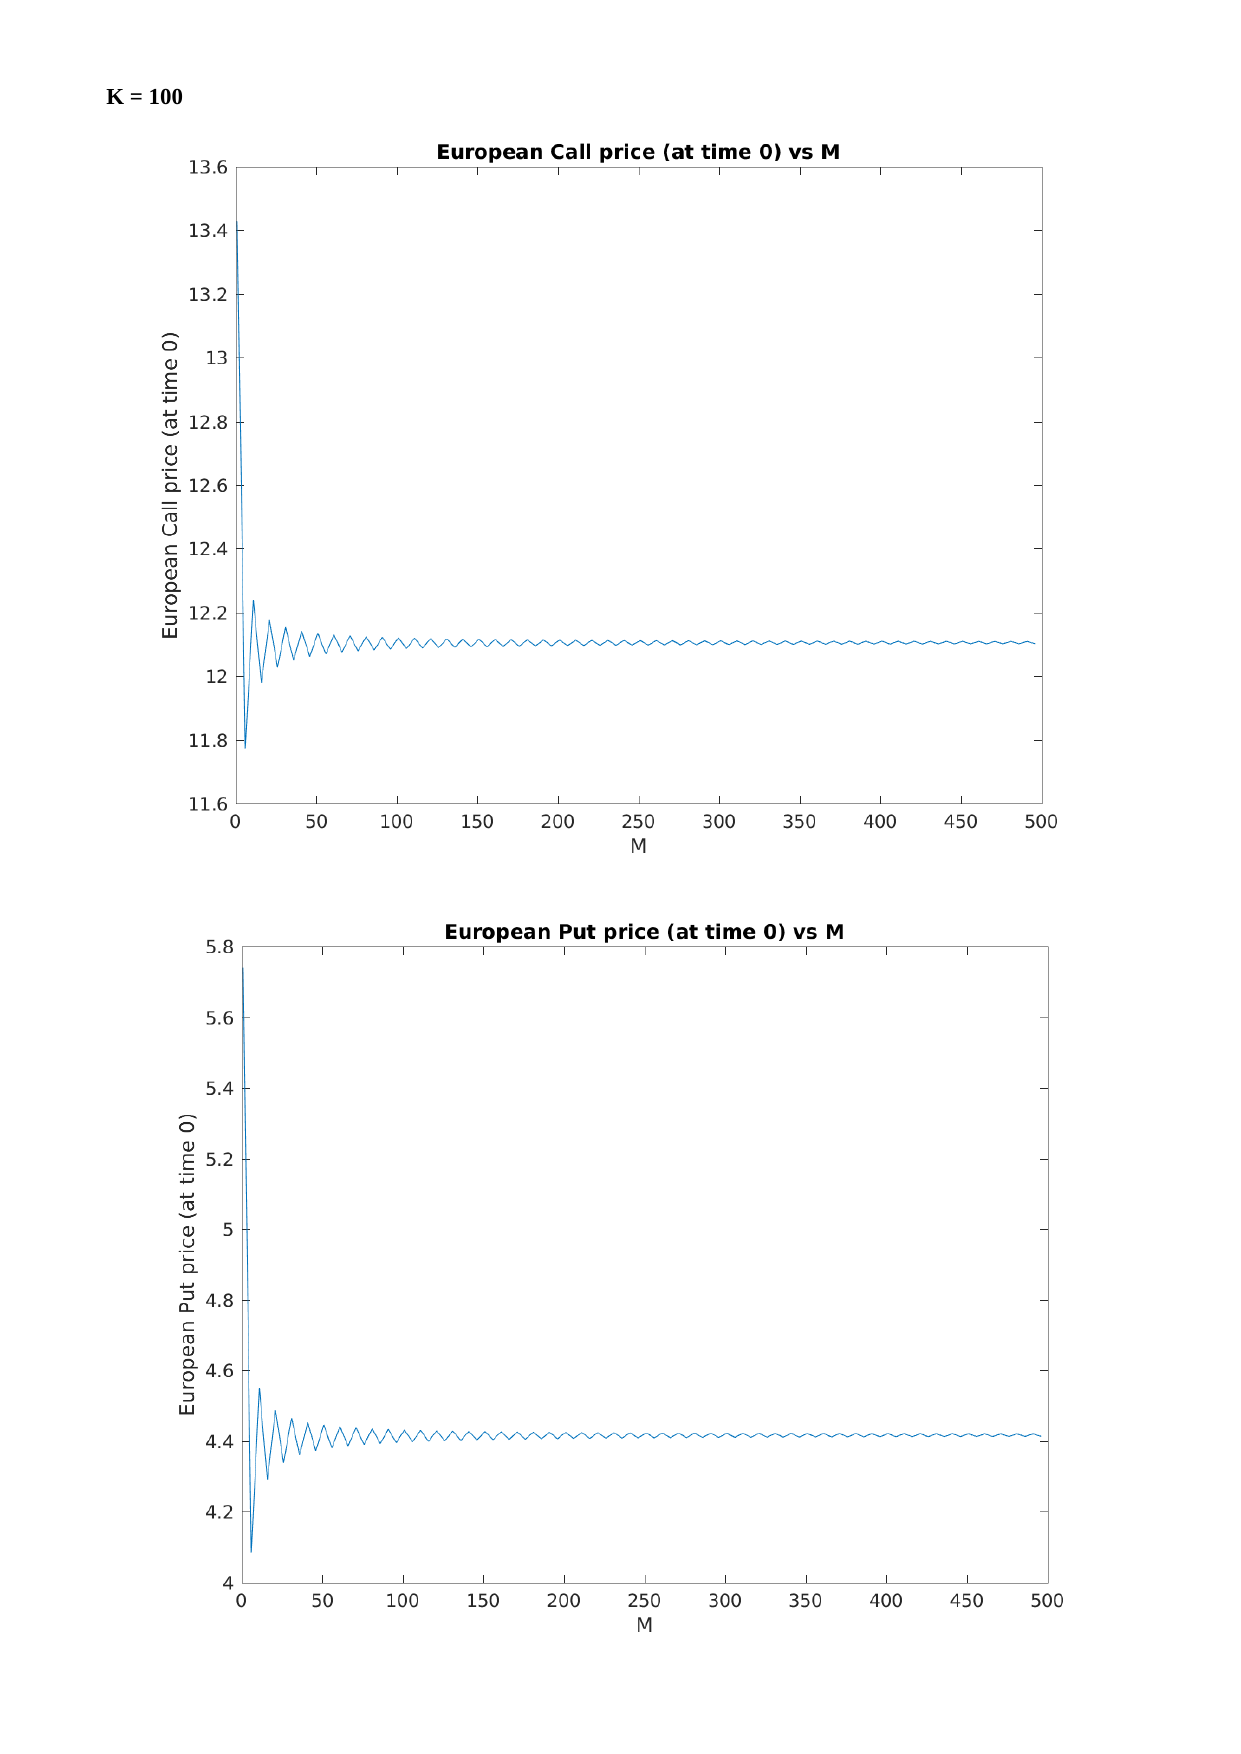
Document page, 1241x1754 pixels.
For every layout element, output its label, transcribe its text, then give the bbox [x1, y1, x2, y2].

text K = 100 [106, 83, 1134, 109]
picture [100, 109, 1146, 1668]
